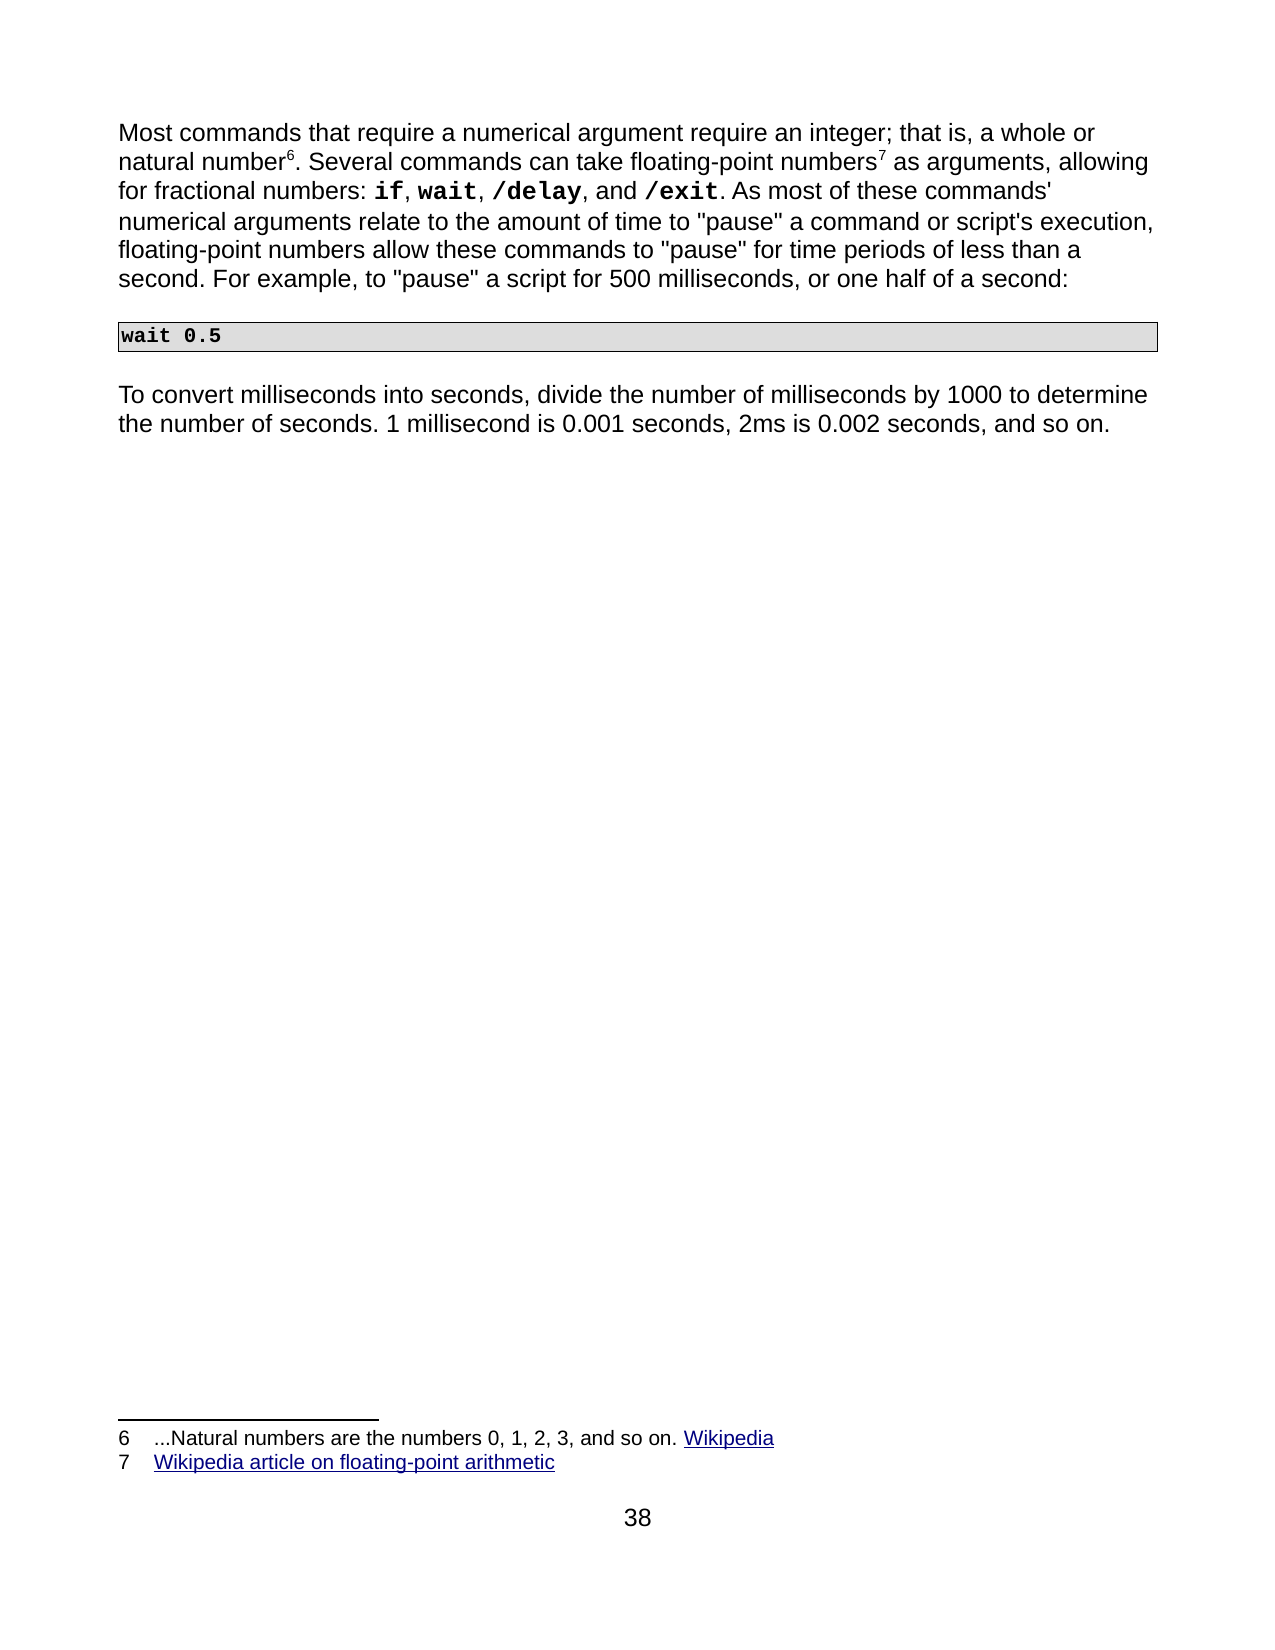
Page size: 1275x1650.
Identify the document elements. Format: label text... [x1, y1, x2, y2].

text Most commands that require a numerical argument require an integer; that is, a whole or natural number. Several commands can take floating-point numbers as arguments, allowing for fractional numbers: if, wait, /delay, and /exit. As most of these commands' numerical arguments relate to the amount of time to "pause" a command or script's execution, floating-point numbers allow these commands to "pause" for time periods of less than a second. For example, to "pause" a script for 500 milliseconds, or one half of a second: [118, 118, 1157, 322]
text To convert milliseconds into seconds, divide the number of milliseconds by 1000 to determine the number of seconds. 1 millisecond is 0.001 seconds, 2ms is 0.002 seconds, and so on. [118, 380, 1157, 438]
text ...Natural numbers are the numbers 0, 1, 2, 3, and so on. Wikipedia [118, 1426, 1157, 1450]
table_header wait 0.5 [119, 323, 1157, 351]
text Wikipedia article on floating-point arithmetic [118, 1450, 1157, 1474]
